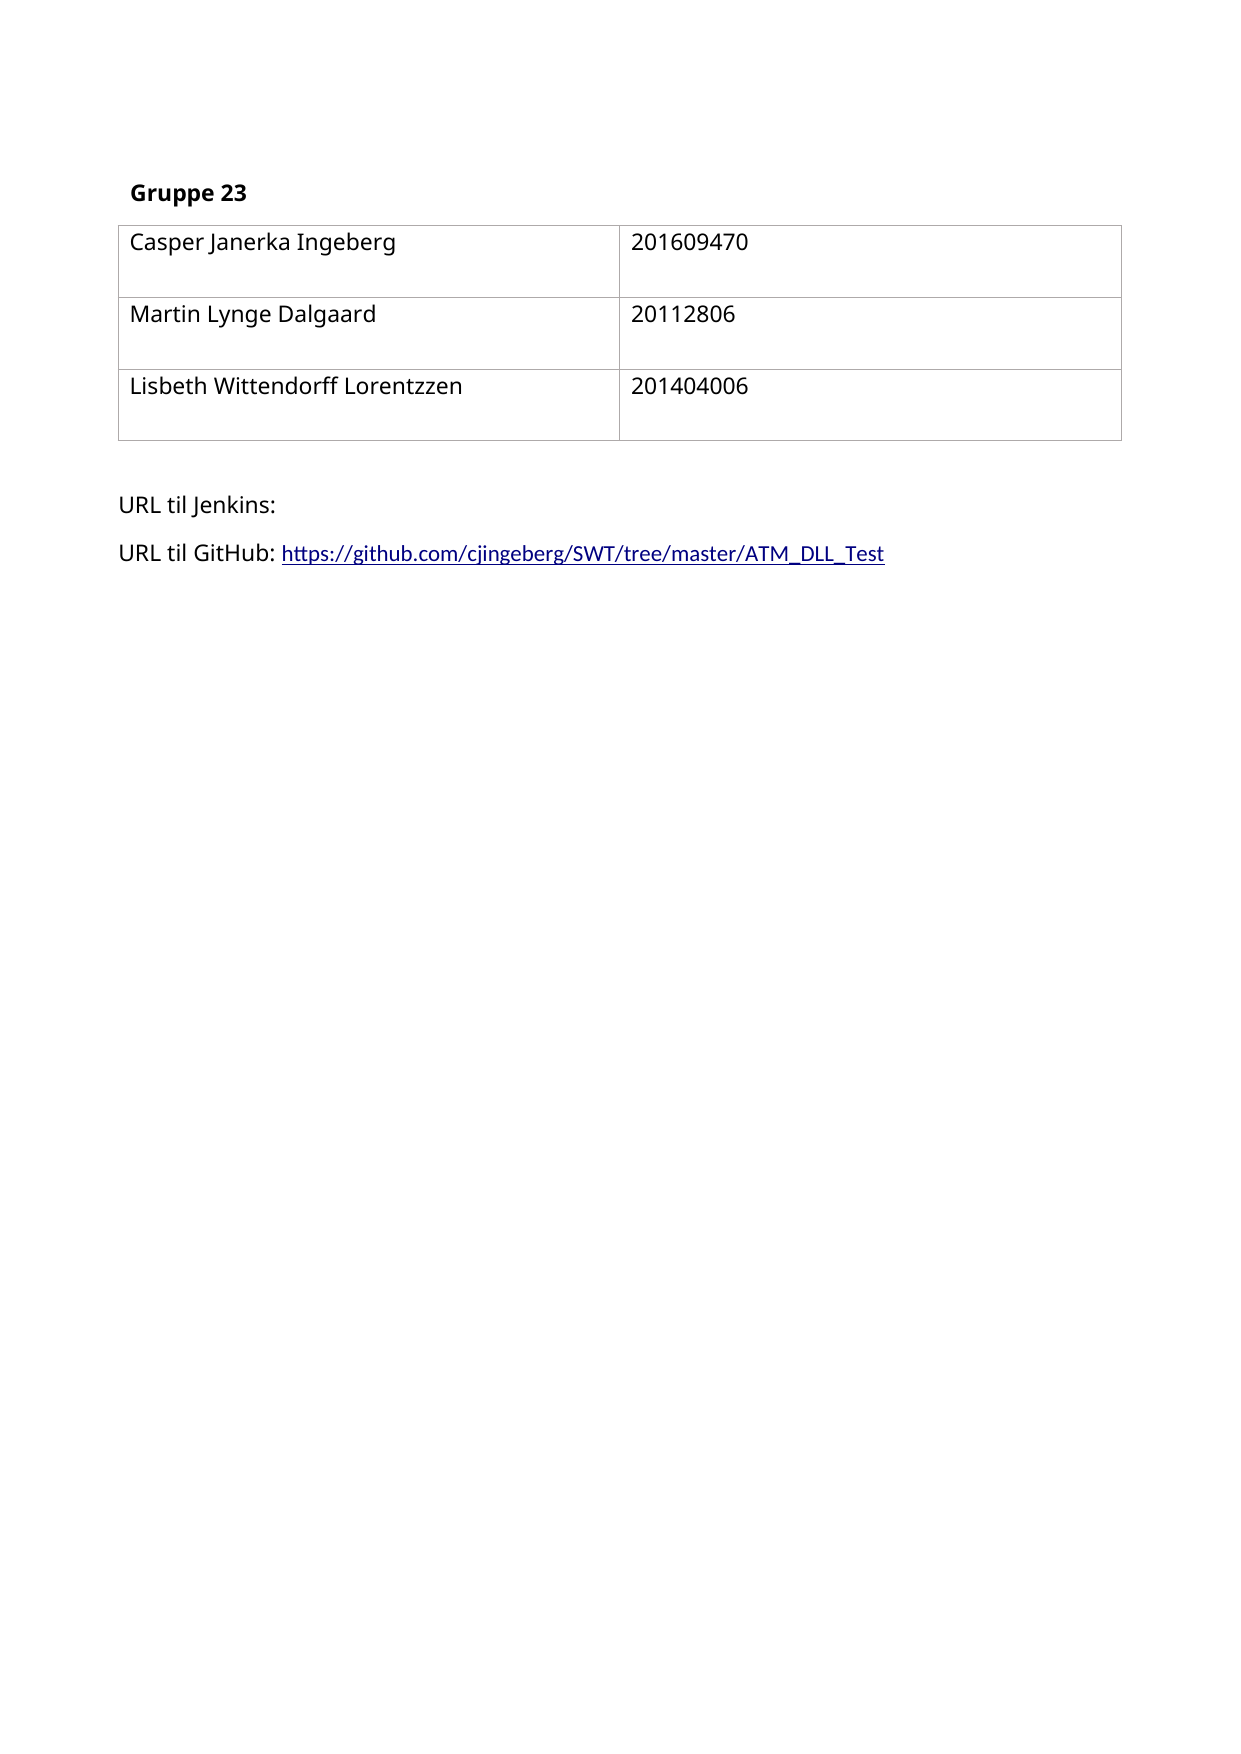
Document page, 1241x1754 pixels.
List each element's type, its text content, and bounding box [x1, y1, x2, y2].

table_header 201609470 [620, 226, 1121, 297]
text Gruppe 23 [118, 177, 1122, 208]
table_cell 20112806 [620, 298, 1121, 369]
text URL til Jenkins: [118, 489, 1122, 521]
table_cell Martin Lynge Dalgaard [119, 298, 619, 369]
table_header Casper Janerka Ingeberg [119, 226, 619, 297]
table_cell 201404006 [620, 370, 1121, 440]
table_cell Lisbeth Wittendorff Lorentzzen [119, 370, 619, 440]
text URL til GitHub: https://github.com/cjingeberg/SWT/tree/master/ATM_DLL_Test [118, 537, 1122, 568]
